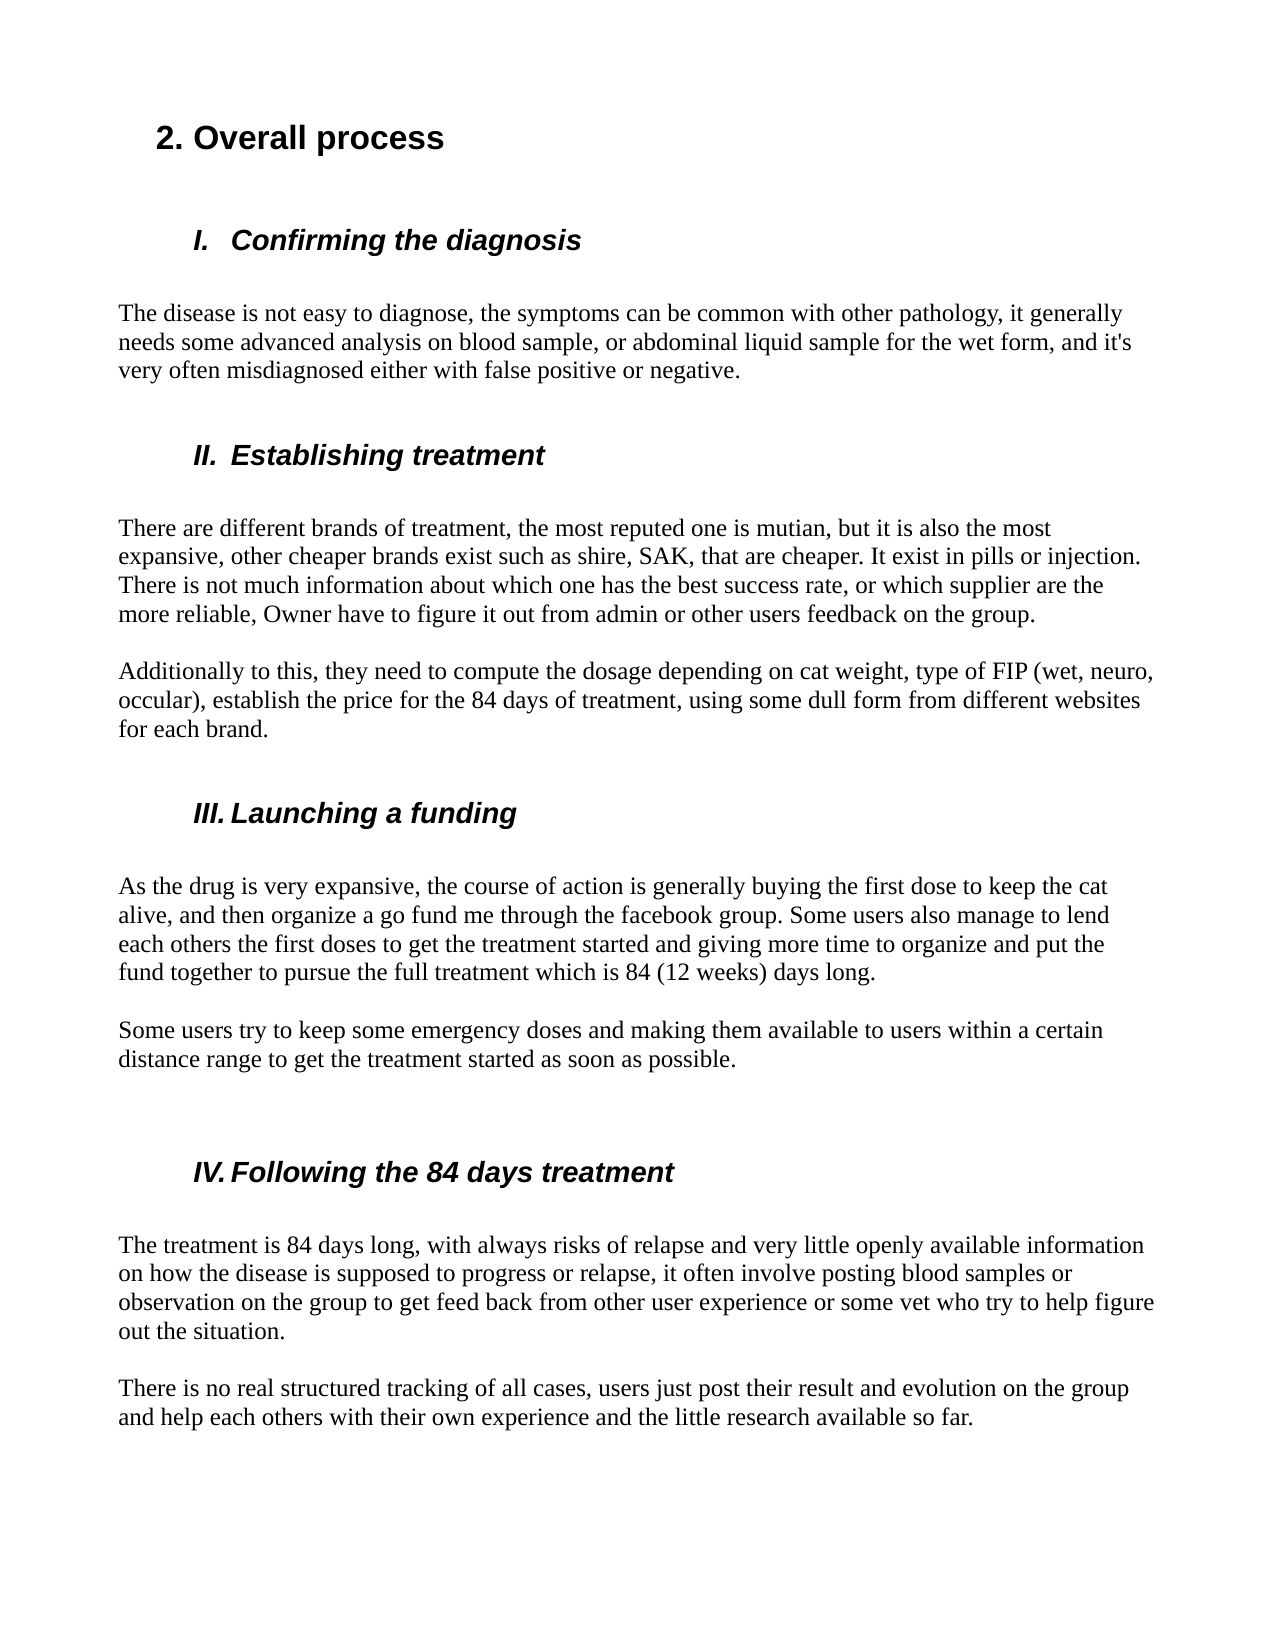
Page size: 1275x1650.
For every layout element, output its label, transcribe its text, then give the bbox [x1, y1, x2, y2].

subtitle Following the 84 days treatment [193, 1155, 1157, 1188]
subtitle Confirming the diagnosis [193, 223, 1157, 257]
subtitle Establishing treatment [193, 438, 1157, 471]
subtitle Overall process [156, 118, 1157, 157]
text As the drug is very expansive, the course of action is generally buying the first dose to keep the cat alive, and then organize a go fund me through the facebook group. Some users also manage to lend each others the first doses to get the treatment started and giving more time to organize and put the fund together to pursue the full treatment which is 84 (12 weeks) days long. [118, 871, 1157, 986]
subtitle Launching a funding [193, 796, 1157, 830]
text The treatment is 84 days long, with always risks of relapse and very little openly available information on how the disease is supposed to progress or relapse, it often involve posting blood samples or observation on the group to get feed back from other user experience or some vet who try to help figure out the situation. [118, 1230, 1157, 1345]
text There are different brands of treatment, the most reputed one is mutian, but it is also the most expansive, other cheaper brands exist such as shire, SAK, that are cheaper. It exist in pills or injection. There is not much information about which one has the best success rate, or which supplier are the more reliable, Owner have to figure it out from admin or other users feedback on the group. [118, 513, 1157, 628]
text There is no real structured tracking of all cases, users just post their result and evolution on the group and help each others with their own experience and the little research available so far. [118, 1373, 1157, 1431]
text The disease is not easy to diagnose, the symptoms can be common with other pathology, it generally needs some advanced analysis on blood sample, or abdominal liquid sample for the wet form, and it's very often misdiagnosed either with false positive or negative. [118, 298, 1157, 384]
text Additionally to this, they need to compute the dosage depending on cat weight, type of FIP (wet, neuro, occular), establish the price for the 84 days of treatment, using some dull form from different websites for each brand. [118, 656, 1157, 743]
text Some users try to keep some emergency doses and making them available to users within a certain distance range to get the treatment started as soon as possible. [118, 1015, 1157, 1072]
